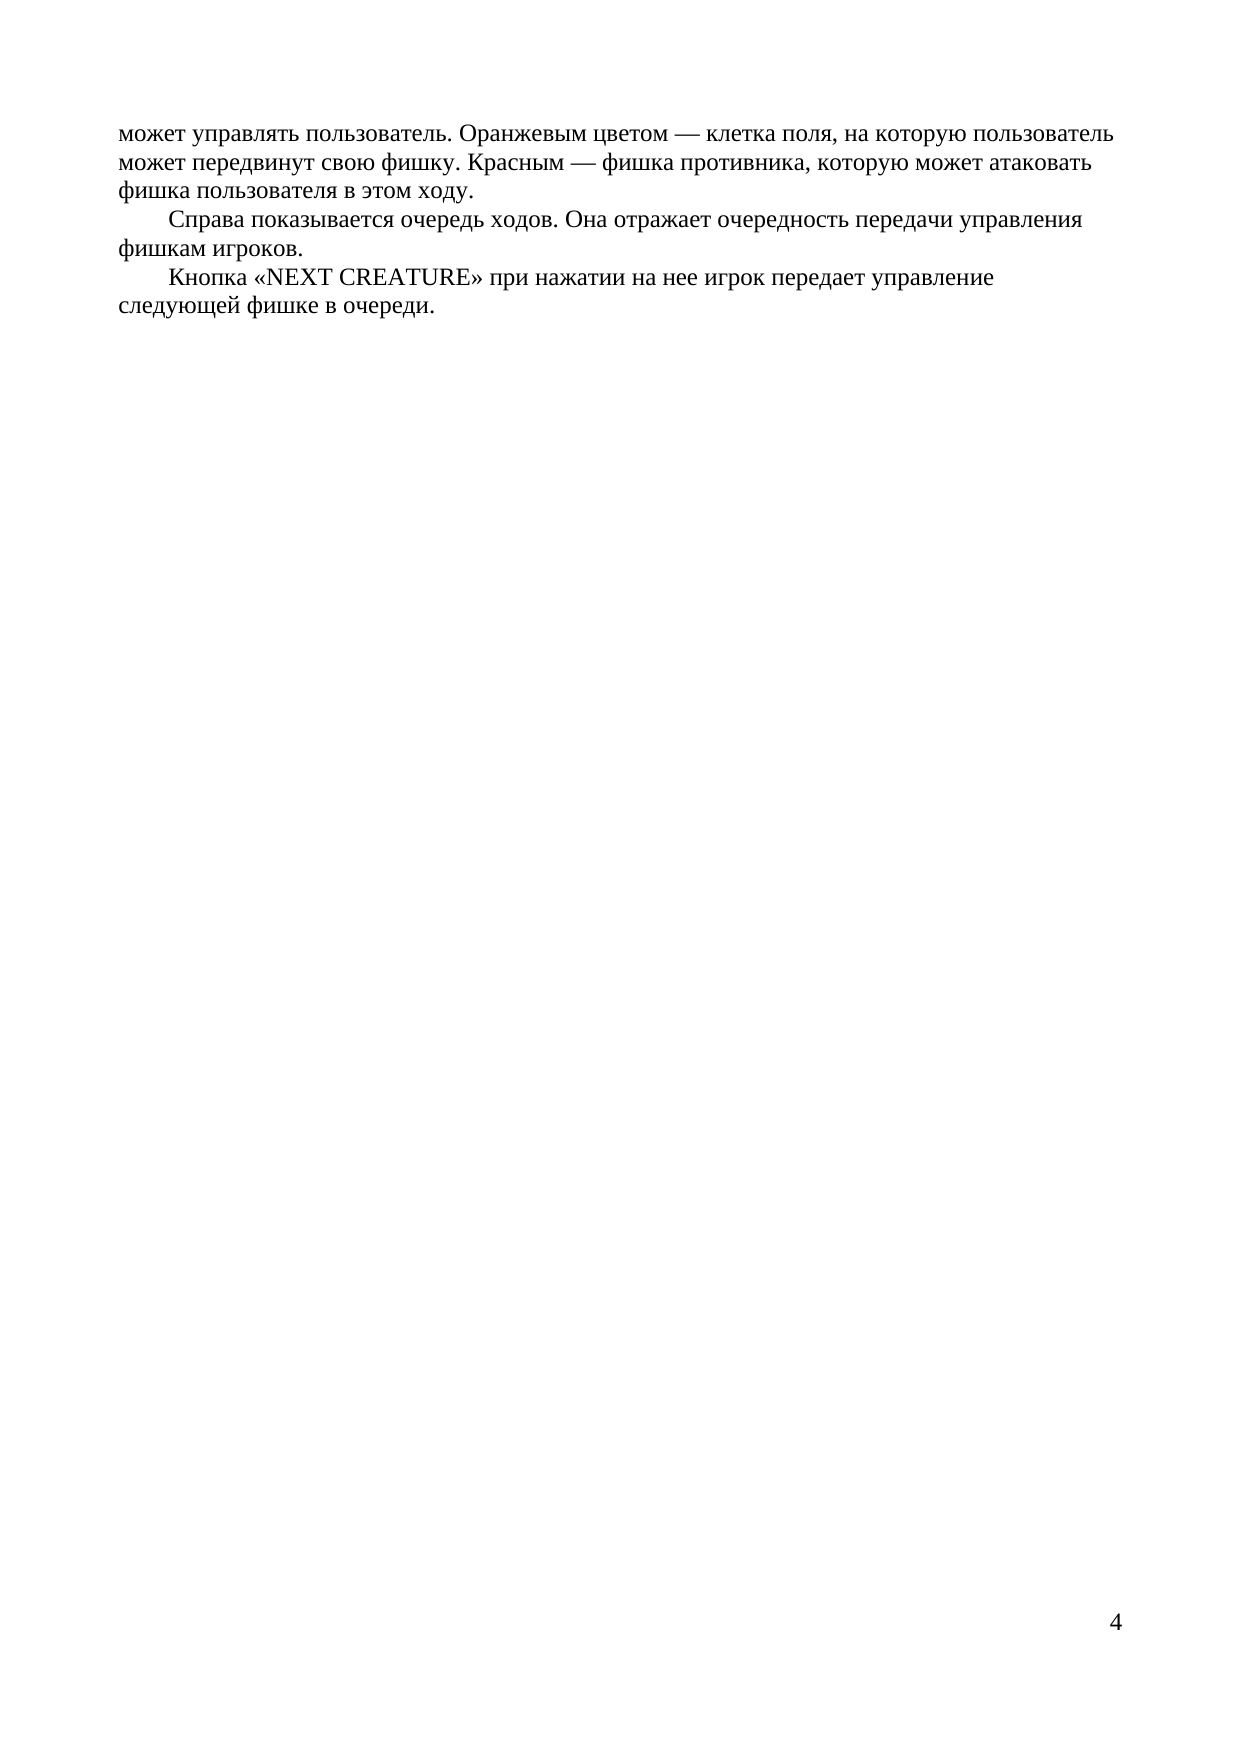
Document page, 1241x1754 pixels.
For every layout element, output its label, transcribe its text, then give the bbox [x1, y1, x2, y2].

text может управлять пользователь. Оранжевым цветом — клетка поля, на которую пользователь может передвинут свою фишку. Красным — фишка противника, которую может атаковать фишка пользователя в этом ходу. [118, 118, 1122, 204]
text Справа показывается очередь ходов. Она отражает очередность передачи управления фишкам игроков. [118, 204, 1122, 262]
text Кнопка «NEXT CREATURE» при нажатии на нее игрок передает управление следующей фишке в очереди. [118, 262, 1122, 319]
